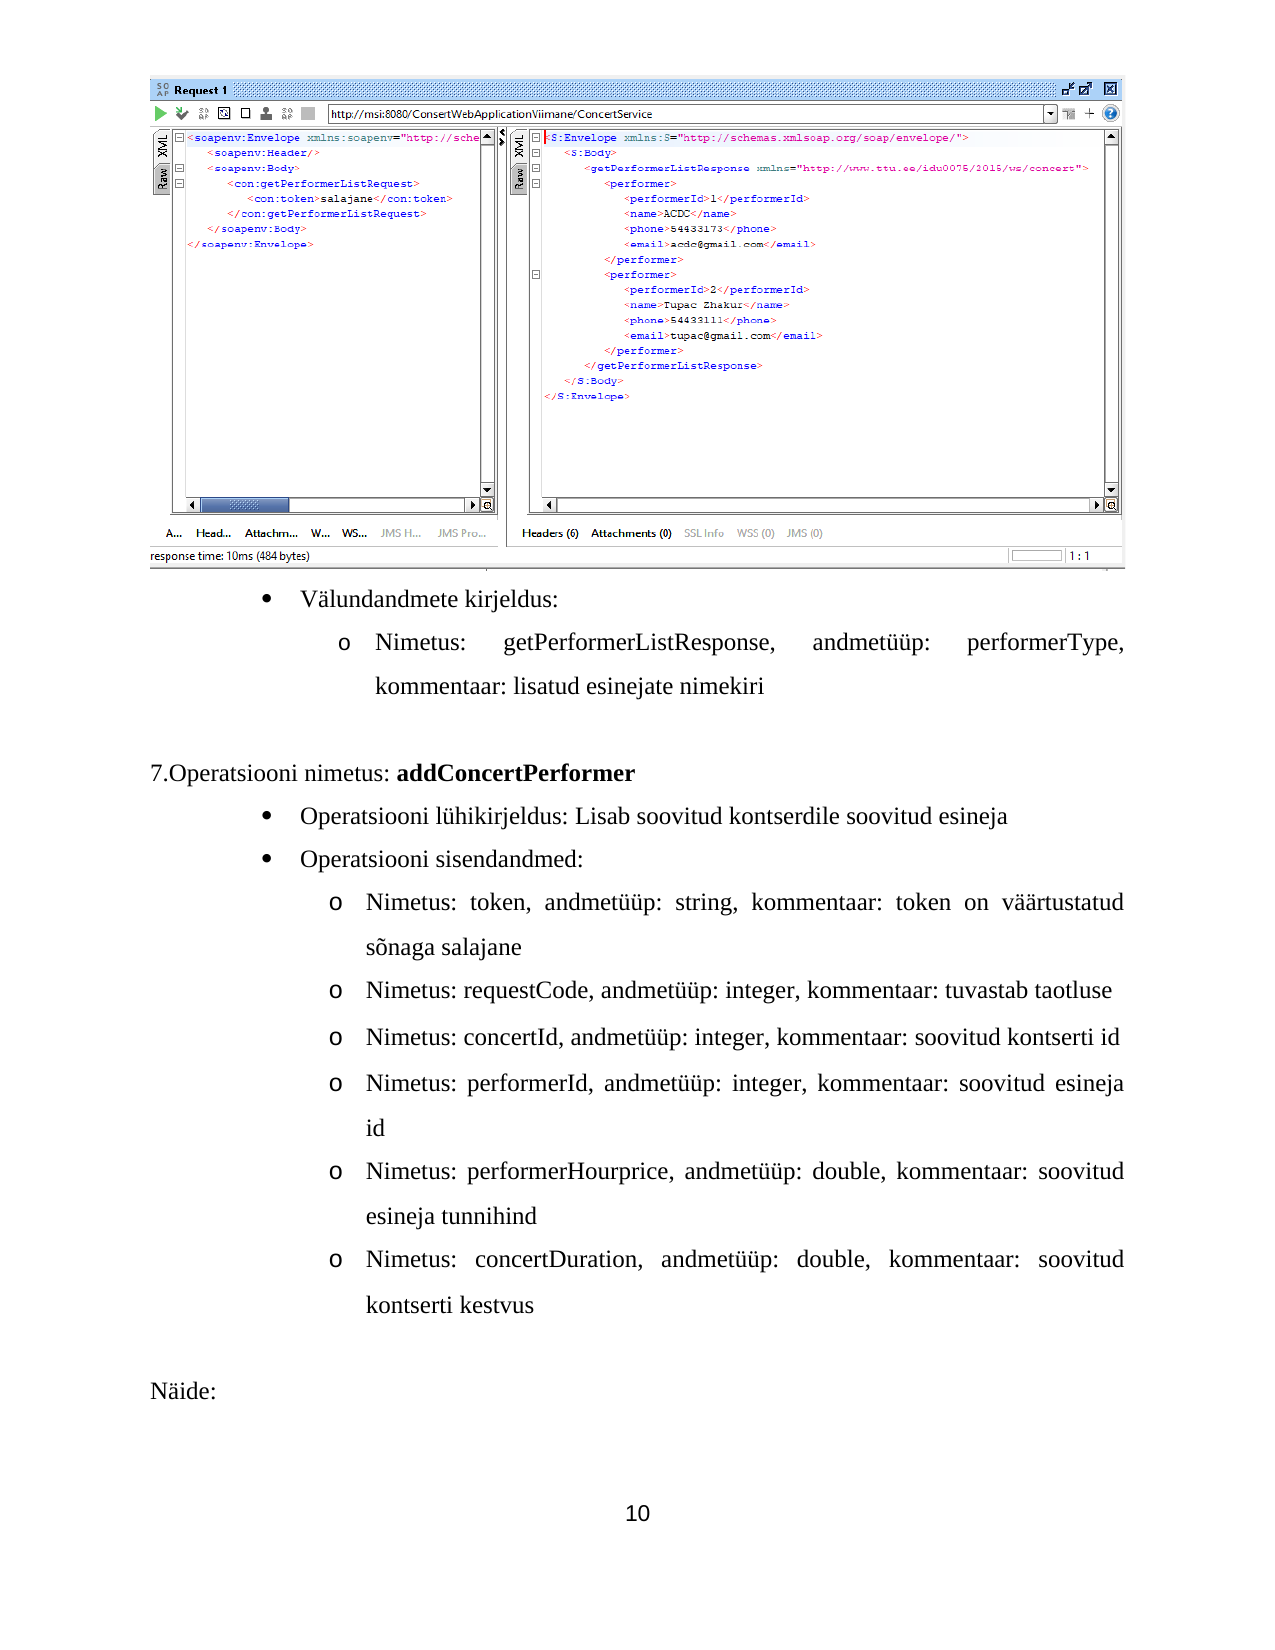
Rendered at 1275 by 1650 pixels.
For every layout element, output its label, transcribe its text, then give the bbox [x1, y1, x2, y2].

list Nimetus: performerHourprice, andmetüüp: double, kommentaar: soovitud esineja tunnihind [328, 1156, 1125, 1230]
list Nimetus: requestCode, andmetüüp: integer, kommentaar: tuvastab taotluse [328, 975, 1125, 1006]
list Nimetus: concertId, andmetüüp: integer, kommentaar: soovitud kontserti id [328, 1022, 1125, 1052]
list Nimetus: token, andmetüüp: string, kommentaar: token on väärtustatud sõnaga salajane [328, 887, 1125, 961]
text Näide: [150, 1376, 1125, 1405]
list Nimetus: getPerformerListResponse, andmetüüp: performerType, kommentaar: lisatud esinejate nimekiri [337, 627, 1125, 700]
list Nimetus: performerId, andmetüüp: integer, kommentaar: soovitud esineja id [328, 1068, 1125, 1142]
list Operatsiooni sisendandmed: [262, 844, 1125, 873]
list Nimetus: concertDuration, andmetüüp: double, kommentaar: soovitud kontserti kestvus [328, 1244, 1125, 1318]
list Operatsiooni lühikirjeldus: Lisab soovitud kontserdile soovitud esineja [262, 801, 1125, 829]
text 7.Operatsiooni nimetus: addConcertPerformer [150, 758, 1125, 786]
list Välundandmete kirjeldus: [262, 584, 1125, 612]
